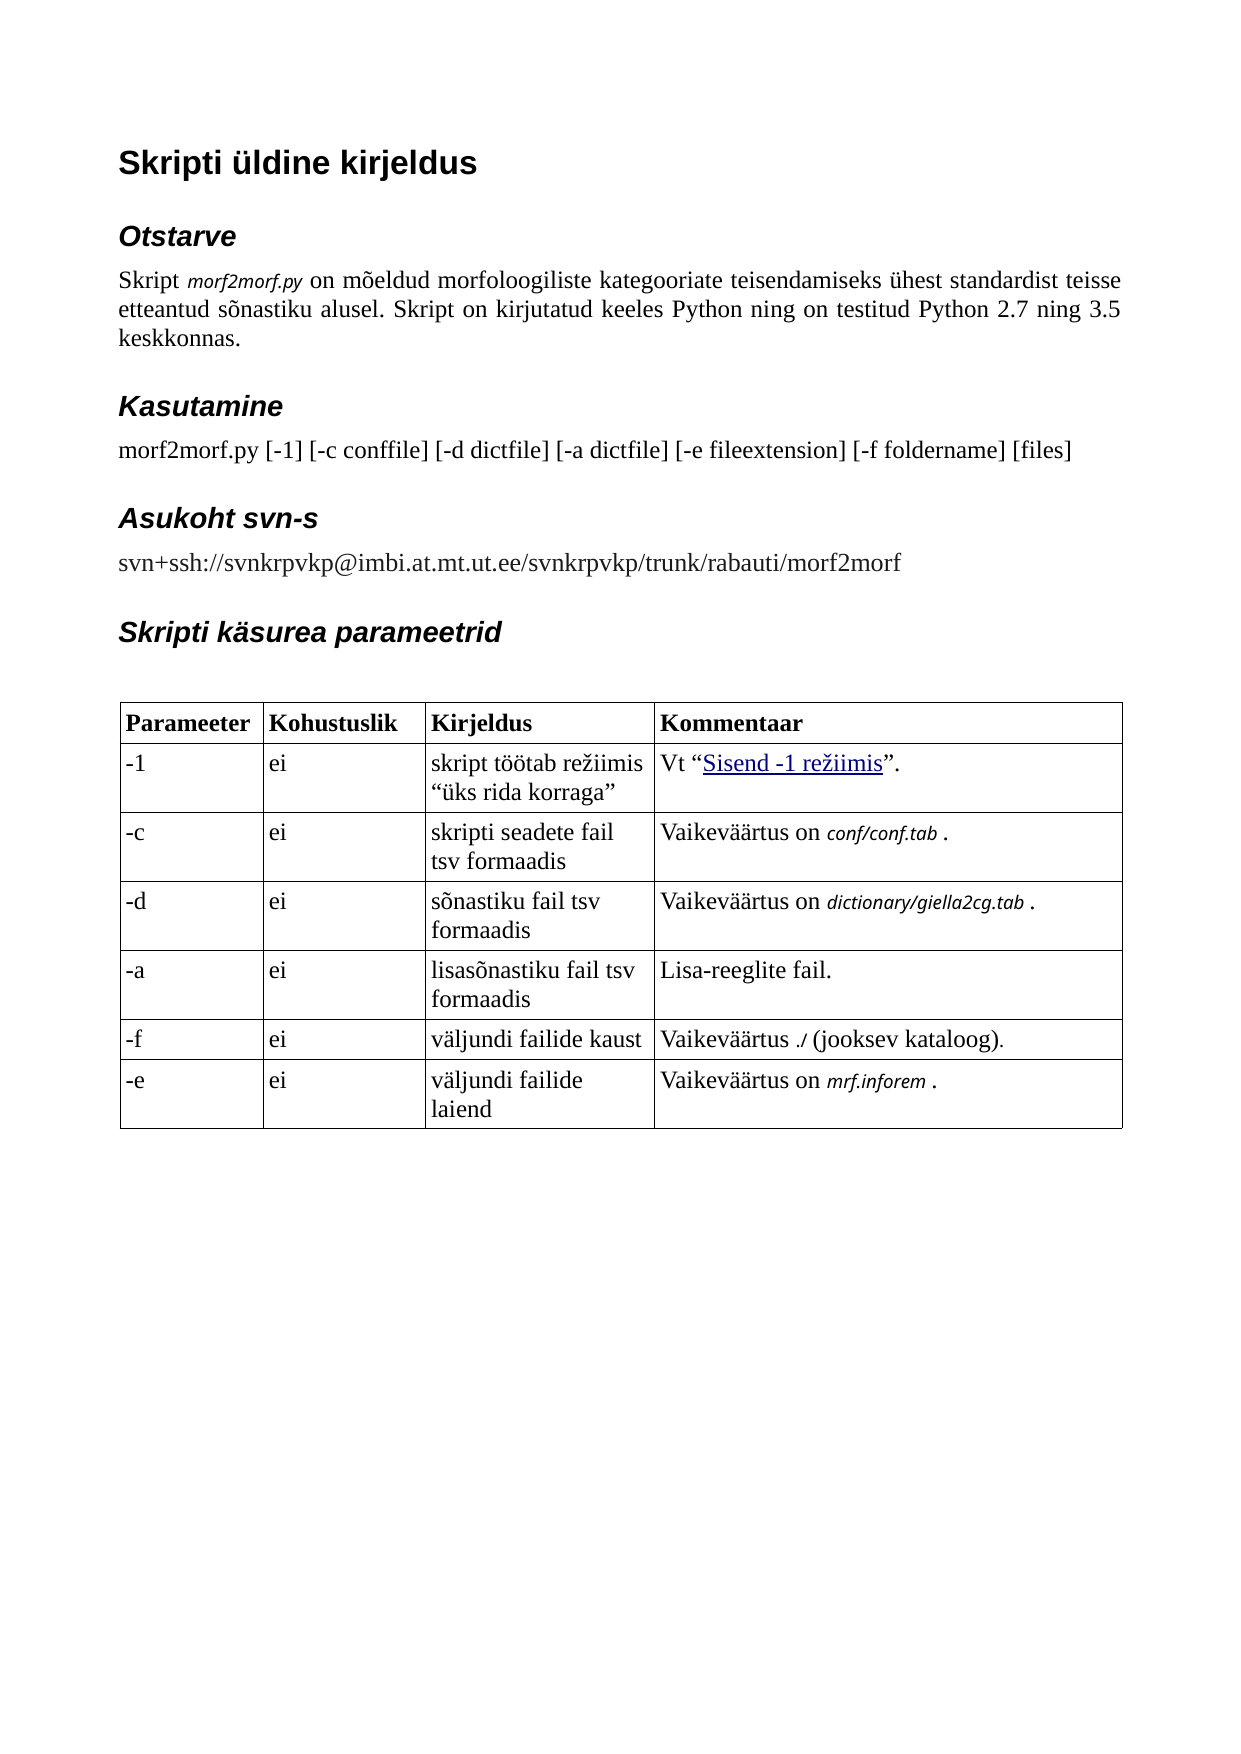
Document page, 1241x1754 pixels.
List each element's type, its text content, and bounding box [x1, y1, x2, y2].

table_cell -c [121, 813, 263, 881]
subtitle Skripti üldine kirjeldus [118, 143, 1122, 182]
subtitle Asukoht svn-s [118, 501, 1122, 535]
table_cell sõnastiku fail tsv formaadis [426, 882, 654, 950]
table_cell Vaikeväärtus ./ (jooksev kataloog). [655, 1020, 1122, 1059]
table_cell väljundi failide kaust [426, 1020, 654, 1059]
subtitle Otstarve [118, 219, 1122, 253]
table_cell -d [121, 882, 263, 950]
text Skript morf2morf.py on mõeldud morfoloogiliste kategooriate teisendamiseks ühest standardist teisse etteantud sõnastiku alusel. Skript on kirjutatud keeles Python ning on testitud Python 2.7 ning 3.5 keskkonnas. [118, 265, 1122, 352]
table_cell -f [121, 1020, 263, 1059]
table_header Kirjeldus [426, 703, 654, 742]
table_cell ei [264, 744, 425, 812]
table_header Kommentaar [655, 703, 1122, 742]
table_cell -a [121, 951, 263, 1019]
table_cell skripti seadete fail tsv formaadis [426, 813, 654, 881]
table_cell ei [264, 882, 425, 950]
table_cell väljundi failide laiend [426, 1060, 654, 1128]
table_cell skript töötab režiimis “üks rida korraga” [426, 744, 654, 812]
table_cell Vaikeväärtus on dictionary/giella2cg.tab . [655, 882, 1122, 950]
table_cell ei [264, 951, 425, 1019]
text svn+ssh://svnkrpvkp@imbi.at.mt.ut.ee/svnkrpvkp/trunk/rabauti/morf2morf [118, 547, 1122, 577]
table_cell Vaikeväärtus on mrf.inforem . [655, 1060, 1122, 1128]
table_cell -1 [121, 744, 263, 812]
subtitle Kasutamine [118, 389, 1122, 423]
table_cell ei [264, 1020, 425, 1059]
table_cell lisasõnastiku fail tsv formaadis [426, 951, 654, 1019]
table_cell Lisa-reeglite fail. [655, 951, 1122, 1019]
table_cell -e [121, 1060, 263, 1128]
table_header Parameeter [121, 703, 263, 742]
table_cell Vaikeväärtus on conf/conf.tab . [655, 813, 1122, 881]
table_cell Vt “Sisend -1 režiimis”. [655, 744, 1122, 812]
subtitle Skripti käsurea parameetrid [118, 615, 1122, 648]
table_cell ei [264, 1060, 425, 1128]
text morf2morf.py [-1] [-c conffile] [-d dictfile] [-a dictfile] [-e fileextension] [-f foldername] [files] [118, 435, 1122, 464]
table_cell ei [264, 813, 425, 881]
table_header Kohustuslik [264, 703, 425, 742]
